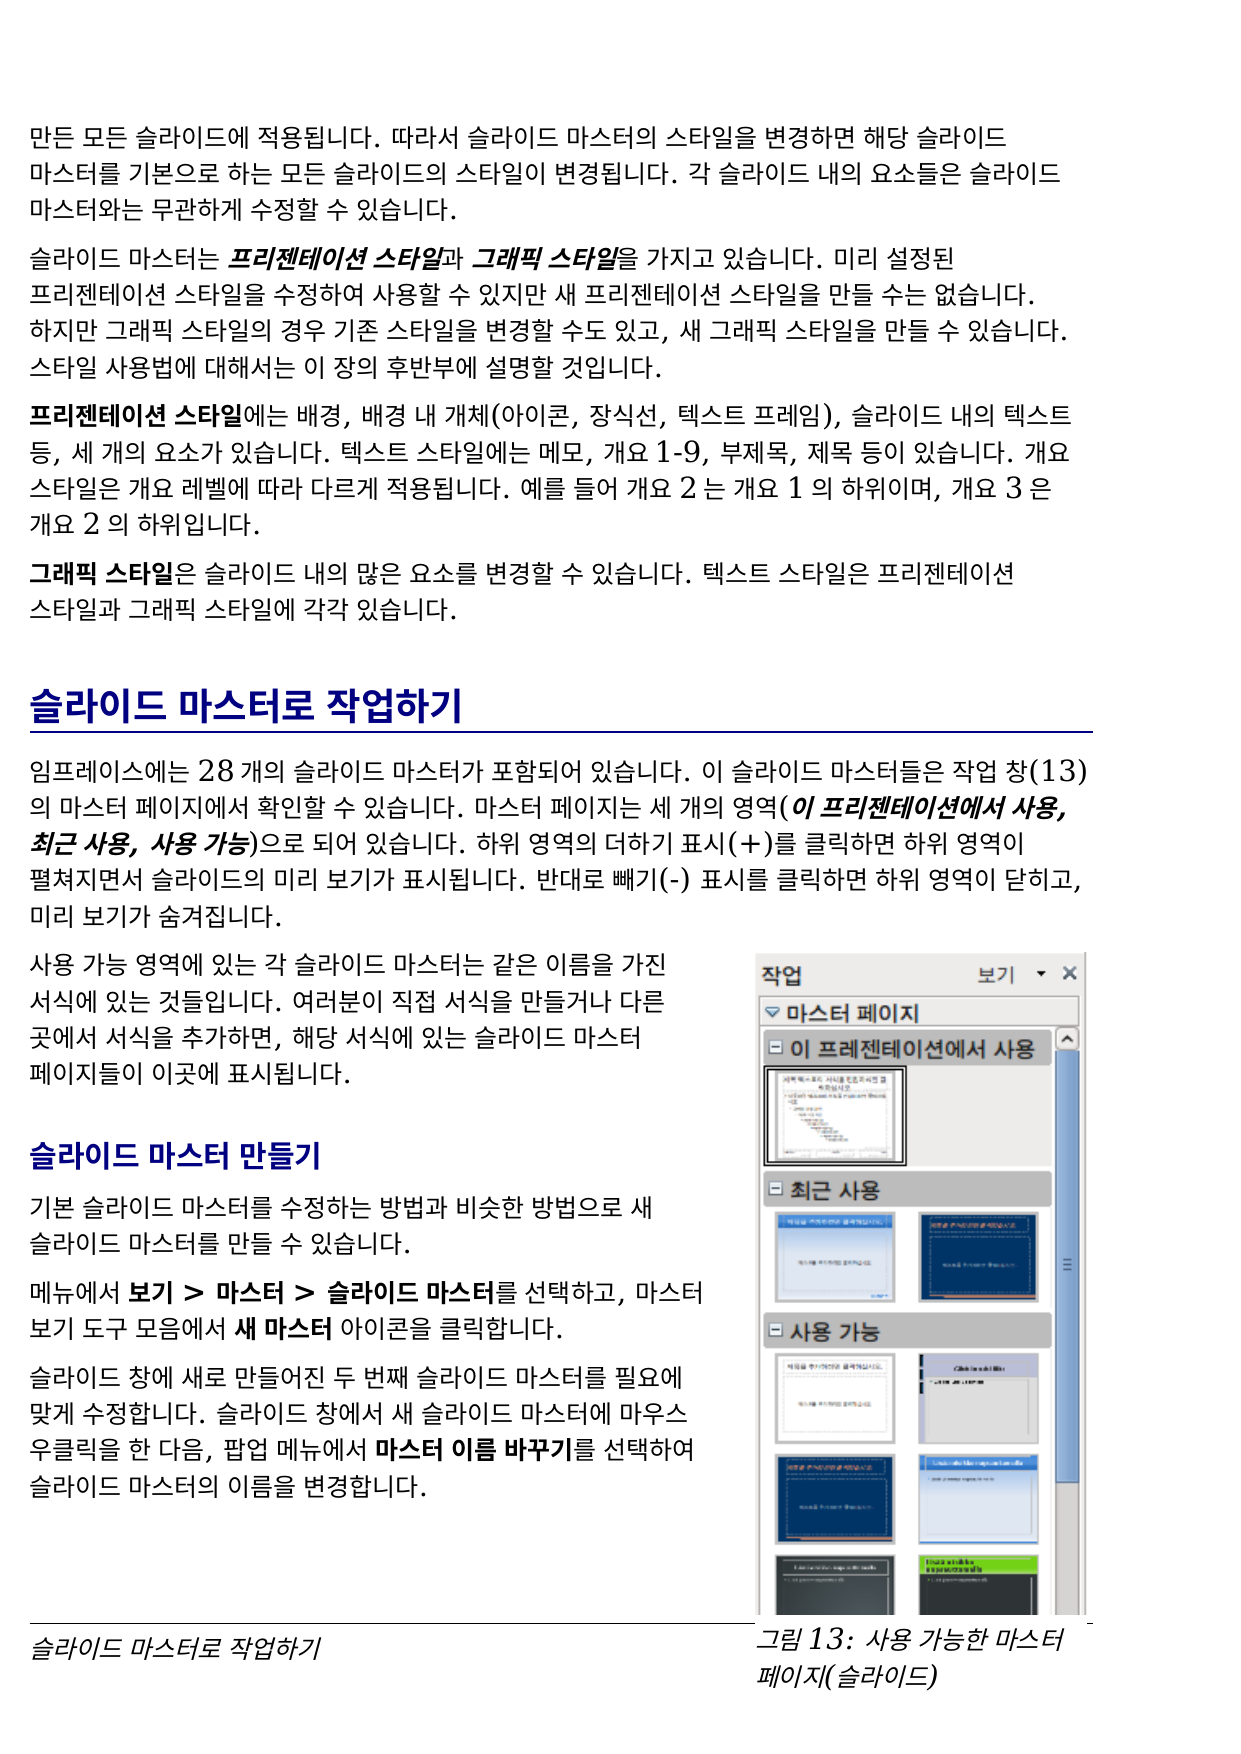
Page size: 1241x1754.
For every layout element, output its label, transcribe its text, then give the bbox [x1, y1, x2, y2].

text 그래픽 스타일은 슬라이드 내의 많은 요소를 변경할 수 있습니다. 텍스트 스타일은 프리젠테이션 스타일과 그래픽 스타일에 각각 있습니다. [29, 554, 1093, 627]
text 슬라이드 마스터는 프리젠테이션 스타일과 그래픽 스타일을 가지고 있습니다. 미리 설정된 프리젠테이션 스타일을 수정하여 사용할 수 있지만 새 프리젠테이션 스타일을 만들 수는 없습니다. 하지만 그래픽 스타일의 경우 기존 스타일을 변경할 수도 있고, 새 그래픽 스타일을 만들 수 있습니다. 스타일 사용법에 대해서는 이 장의 후반부에 설명할 것입니다. [29, 239, 1093, 384]
text 그림 13: 사용 가능한 마스터 페이지(슬라이드) [755, 1621, 1087, 1693]
picture [754, 952, 1088, 1615]
text 사용 가능 영역에 있는 각 슬라이드 마스터는 같은 이름을 가진 서식에 있는 것들입니다. 여러분이 직접 서식을 만들거나 다른 곳에서 서식을 추가하면, 해당 서식에 있는 슬라이드 마스터 페이지들이 이곳에 표시됩니다. [29, 946, 1093, 1091]
text 임프레이스에는 28개의 슬라이드 마스터가 포함되어 있습니다. 이 슬라이드 마스터들은 작업 창(그림 13)의 마스터 페이지에서 확인할 수 있습니다. 마스터 페이지는 세 개의 영역(이 프리젠테이션에서 사용, 최근 사용, 사용 가능)으로 되어 있습니다. 하위 영역의 더하기 표시(+)를 클릭하면 하위 영역이 펼쳐지면서 슬라이드의 미리 보기가 표시됩니다. 반대로 빼기(-) 표시를 클릭하면 하위 영역이 닫히고, 미리 보기가 숨겨집니다. [29, 752, 1093, 933]
subtitle 슬라이드 마스터로 작업하기 [29, 677, 1093, 733]
text 만든 모든 슬라이드에 적용됩니다. 따라서 슬라이드 마스터의 스타일을 변경하면 해당 슬라이드 마스터를 기본으로 하는 모든 슬라이드의 스타일이 변경됩니다. 각 슬라이드 내의 요소들은 슬라이드 마스터와는 무관하게 수정할 수 있습니다. [29, 118, 1093, 227]
text 프리젠테이션 스타일에는 배경, 배경 내 개체(아이콘, 장식선, 텍스트 프레임), 슬라이드 내의 텍스트 등, 세 개의 요소가 있습니다. 텍스트 스타일에는 메모, 개요1-9, 부제목, 제목 등이 있습니다. 개요 스타일은 개요 레벨에 따라 다르게 적용됩니다. 예를 들어 개요 2는 개요 1의 하위이며, 개요 3은 개요 2의 하위입니다. [29, 397, 1093, 542]
text 기본 슬라이드 마스터를 수정하는 방법과 비슷한 방법으로 새 슬라이드 마스터를 만들 수 있습니다. [29, 1188, 754, 1261]
text 메뉴에서 보기 > 마스터 > 슬라이드 마스터를 선택하고, 마스터 보기 도구 모음에서 새 마스터 아이콘을 클릭합니다. [29, 1273, 754, 1346]
text 슬라이드 창에 새로 만들어진 두 번째 슬라이드 마스터를 필요에 맞게 수정합니다. 슬라이드 창에서 새 슬라이드 마스터에 마우스 우클릭을 한 다음, 팝업 메뉴에서 마스터 이름 바꾸기를 선택하여 슬라이드 마스터의 이름을 변경합니다. [29, 1358, 754, 1503]
subtitle 슬라이드 마스터 만들기 [29, 1132, 754, 1176]
